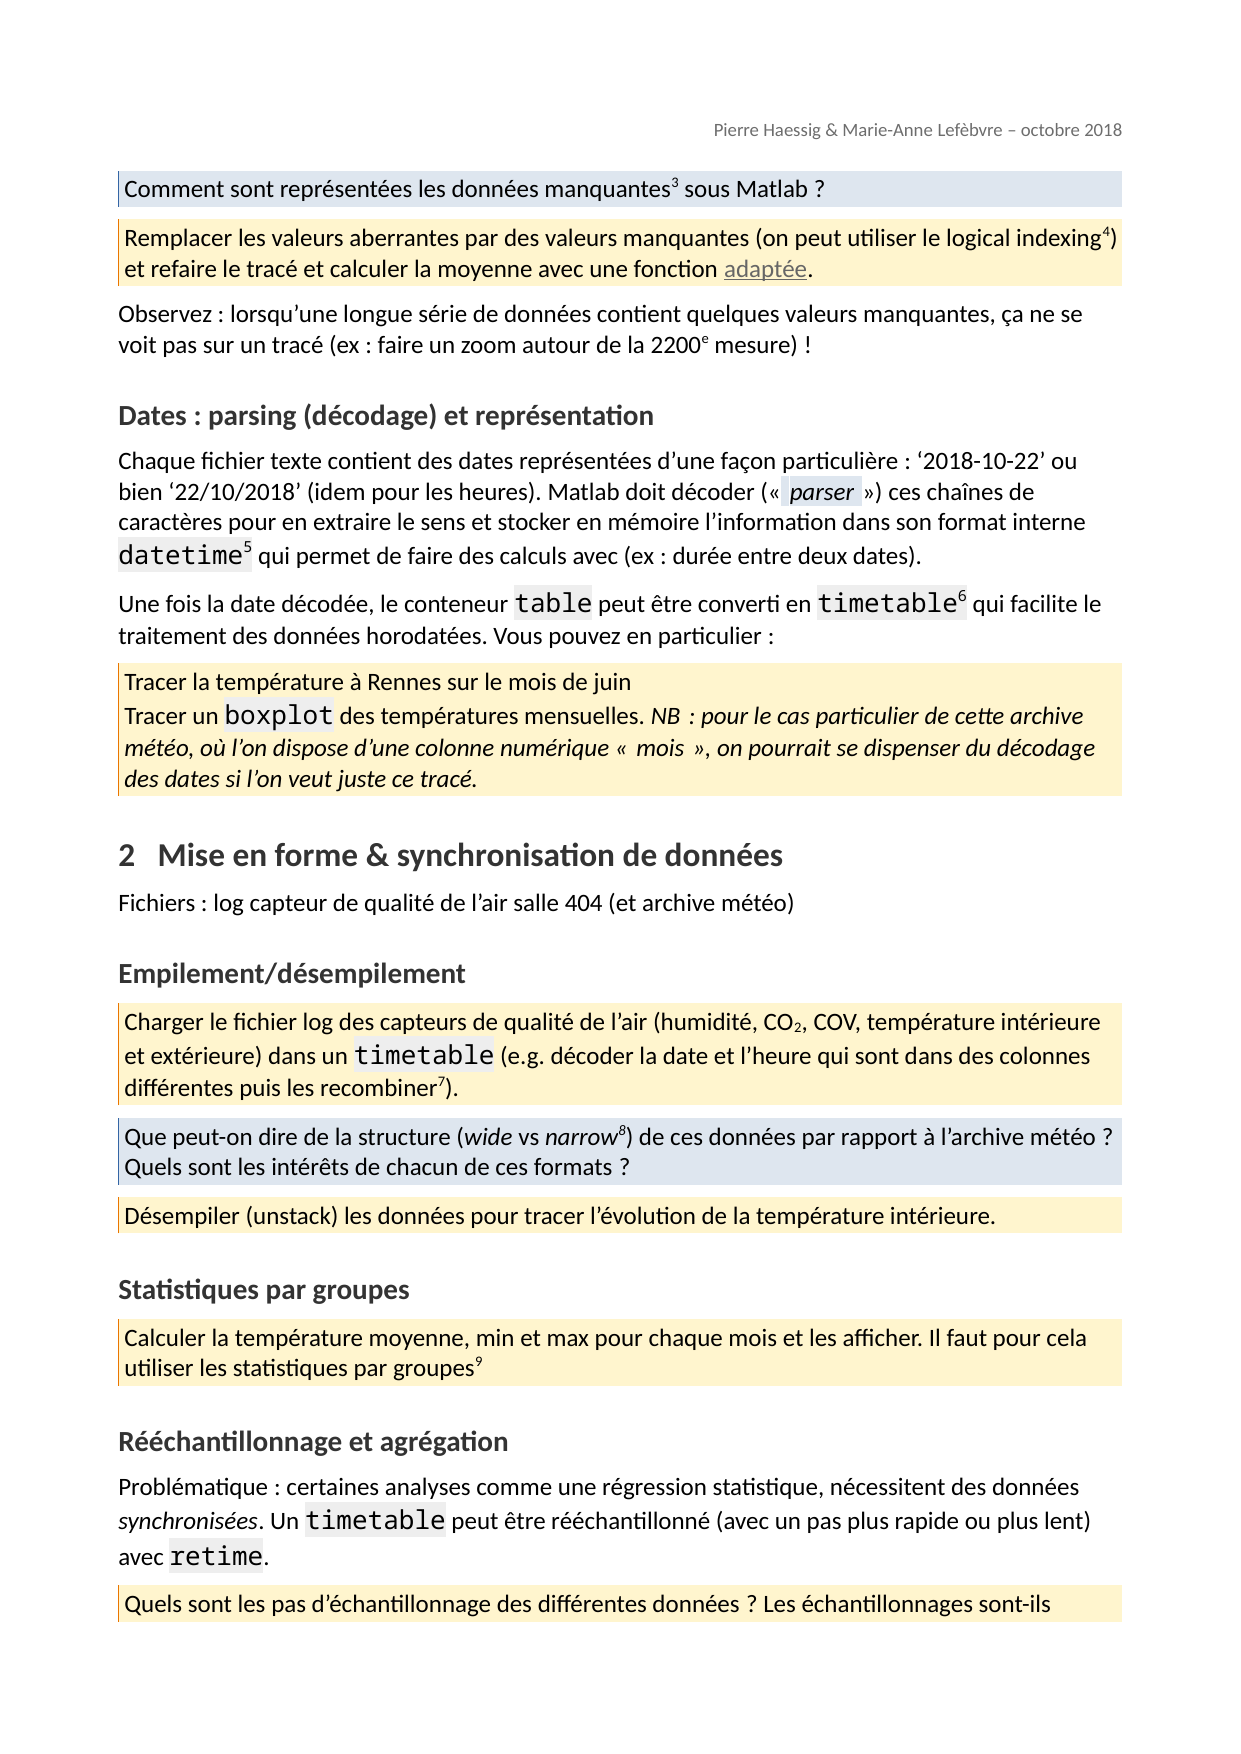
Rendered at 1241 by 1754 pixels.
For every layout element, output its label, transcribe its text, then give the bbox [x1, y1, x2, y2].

subtitle Statistiques par groupes [118, 1271, 1122, 1306]
text Chaque fichier texte contient des dates représentées d’une façon particulière : ‘2018-10-22’ ou bien ‘22/10/2018’ (idem pour les heures). Matlab doit décoder (« parser ») ces chaînes de caractères pour en extraire le sens et stocker en mémoire l’information dans son format interne datetime5 qui permet de faire des calculs avec (ex : durée entre deux dates). [118, 445, 1122, 572]
subtitle Dates : parsing (décodage) et représentation [118, 397, 1122, 433]
text Fichiers : log capteur de qualité de l’air salle 404 (et archive météo) [118, 887, 1122, 917]
text Calculer la température moyenne, min et max pour chaque mois et les afficher. Il faut pour cela utiliser les statistiques par groupes9 [119, 1319, 1122, 1386]
subtitle Rééchantillonnage et agrégation [118, 1423, 1122, 1459]
text Problématique : certaines analyses comme une régression statistique, nécessitent des données synchronisées. Un timetable peut être rééchantillonné (avec un pas plus rapide ou plus lent) avec retime. [118, 1471, 1122, 1573]
text Charger le fichier log des capteurs de qualité de l’air (humidité, CO2, COV, température intérieure et extérieure) dans un timetable (e.g. décoder la date et l’heure qui sont dans des colonnes différentes puis les recombiner7). [119, 1003, 1122, 1105]
text Une fois la date décodée, le conteneur table peut être converti en timetable6 qui facilite le traitement des données horodatées. Vous pouvez en particulier : [118, 585, 1122, 651]
text Que peut-on dire de la structure (wide vs narrow8) de ces données par rapport à l’archive météo ? Quels sont les intérêts de chacun de ces formats ? [119, 1118, 1122, 1185]
text Désempiler (unstack) les données pour tracer l’évolution de la température intérieure. [119, 1197, 1122, 1233]
text Observez : lorsqu’une longue série de données contient quelques valeurs manquantes, ça ne se voit pas sur un tracé (ex : faire un zoom autour de la 2200e mesure) ! [118, 298, 1122, 359]
subtitle Mise en forme & synchronisation de données [118, 834, 1122, 874]
text Comment sont représentées les données manquantes3 sous Matlab ? [119, 171, 1122, 207]
text Remplacer les valeurs aberrantes par des valeurs manquantes (on peut utiliser le logical indexing4) et refaire le tracé et calculer la moyenne avec une fonction adaptée. [119, 219, 1122, 286]
text Quels sont les pas d’échantillonnage des différentes données ? Les échantillonnages sont-ils [119, 1585, 1122, 1622]
subtitle Empilement/désempilement [118, 955, 1122, 991]
text Tracer la température à Rennes sur le mois de juin Tracer un boxplot des températures mensuelles. NB : pour le cas particulier de cette archive météo, où l’on dispose d’une colonne numérique « mois », on pourrait se dispenser du décodage des dates si l’on veut juste ce tracé. [119, 663, 1122, 796]
